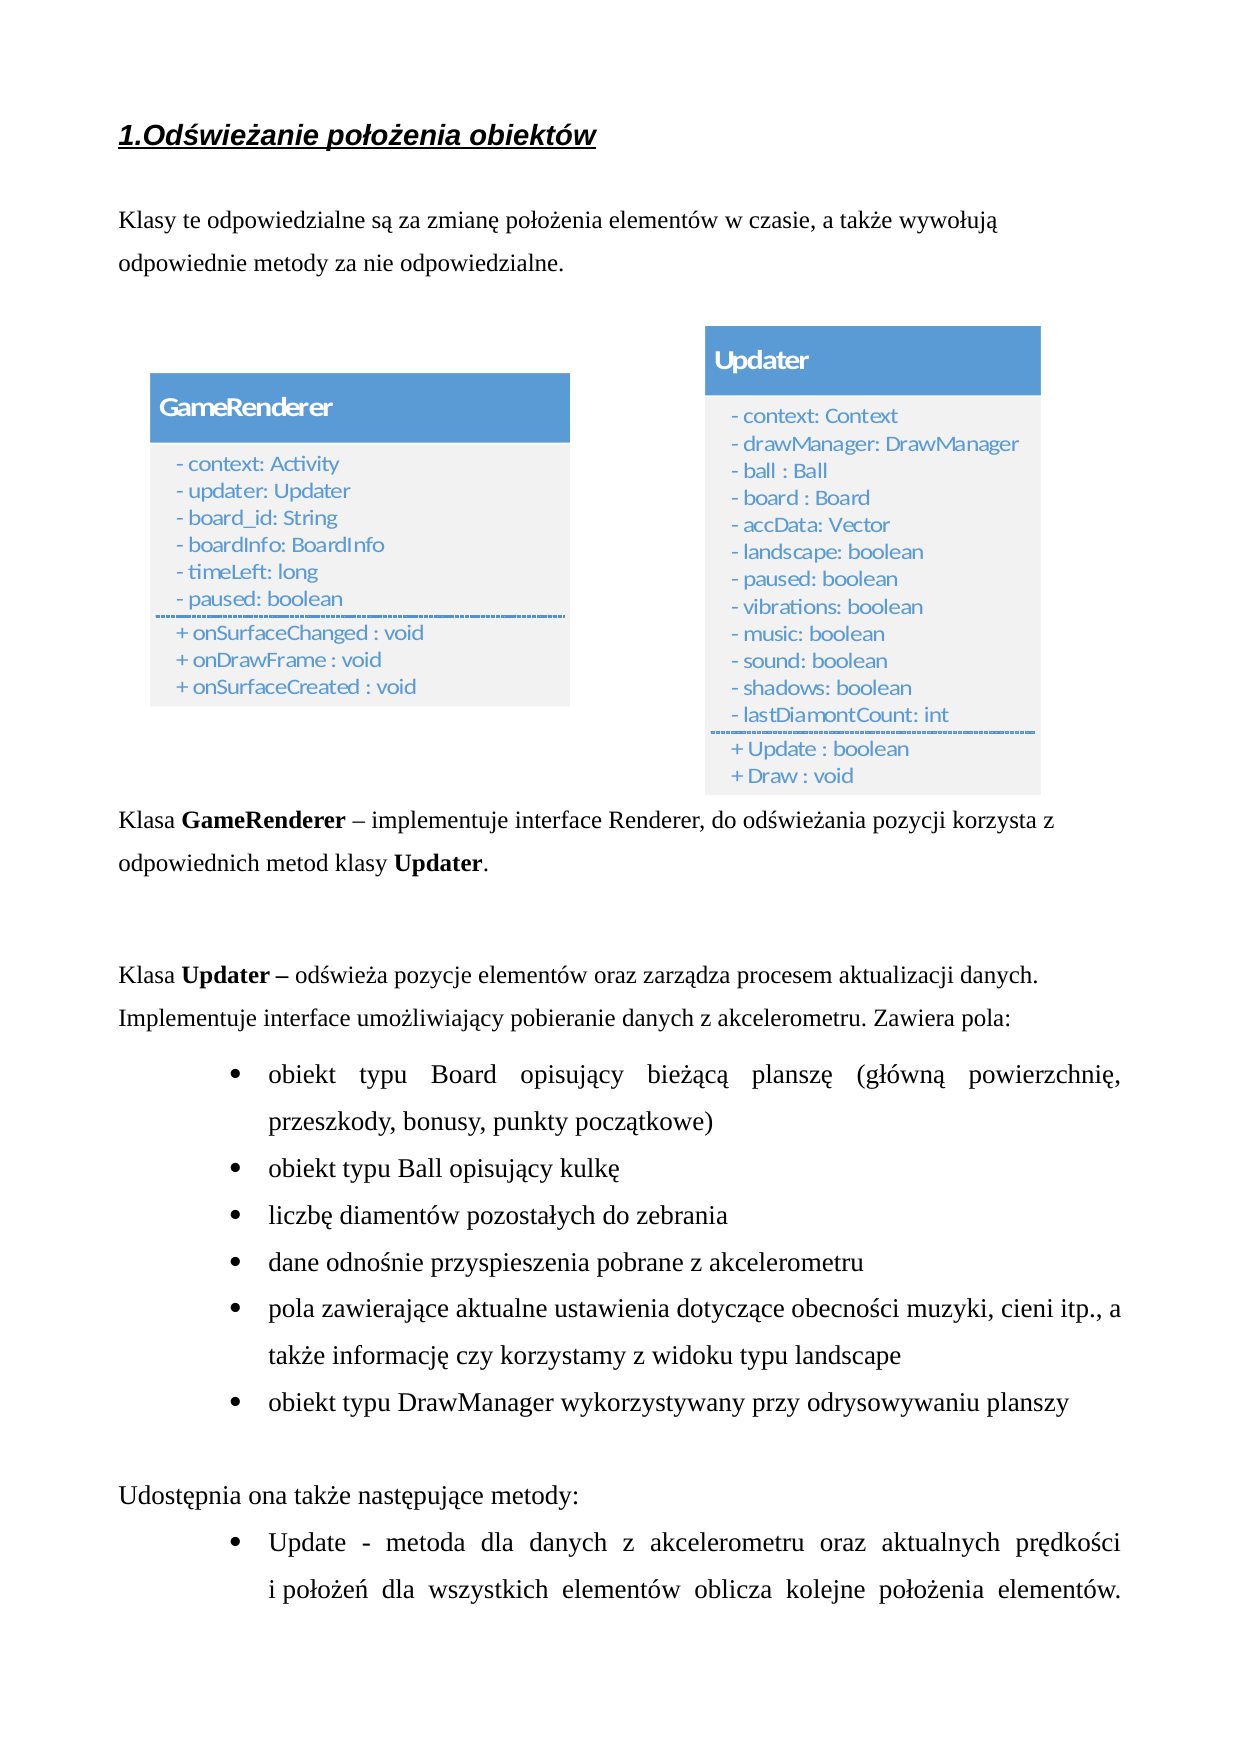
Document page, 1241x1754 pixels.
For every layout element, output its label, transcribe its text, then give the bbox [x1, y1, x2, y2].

list pola zawierające aktualne ustawienia dotyczące obecności muzyki, cieni itp., a także informację czy korzystamy z widoku typu landscape [231, 1292, 1122, 1370]
text Udostępnia ona także następujące metody: [118, 1479, 1122, 1511]
list obiekt typu DrawManager wykorzystywany przy odrysowywaniu planszy [231, 1386, 1122, 1417]
text Klasa GameRenderer – implementuje interface Renderer, do odświeżania pozycji korzysta z odpowiednich metod klasy Updater. [118, 360, 1122, 877]
list obiekt typu Board opisujący bieżącą planszę (główną powierzchnię, przeszkody, bonusy, punkty początkowe) [231, 1058, 1122, 1136]
subtitle 1.Odświeżanie położenia obiektów [118, 118, 1122, 152]
list obiekt typu Ball opisujący kulkę [231, 1152, 1122, 1183]
list dane odnośnie przyspieszenia pobrane z akcelerometru [231, 1246, 1122, 1277]
list Update - metoda dla danych z akcelerometru oraz aktualnych prędkości i położeń dla wszystkich elementów oblicza kolejne położenia elementów. [231, 1526, 1122, 1604]
text Klasa Updater – odświeża pozycje elementów oraz zarządza procesem aktualizacji danych. Implementuje interface umożliwiający pobieranie danych z akcelerometru. Zawiera pola: [118, 960, 1122, 1032]
text Klasy te odpowiedzialne są za zmianę położenia elementów w czasie, a także wywołują odpowiednie metody za nie odpowiedzialne. [118, 205, 1122, 277]
list liczbę diamentów pozostałych do zebrania [231, 1199, 1122, 1230]
